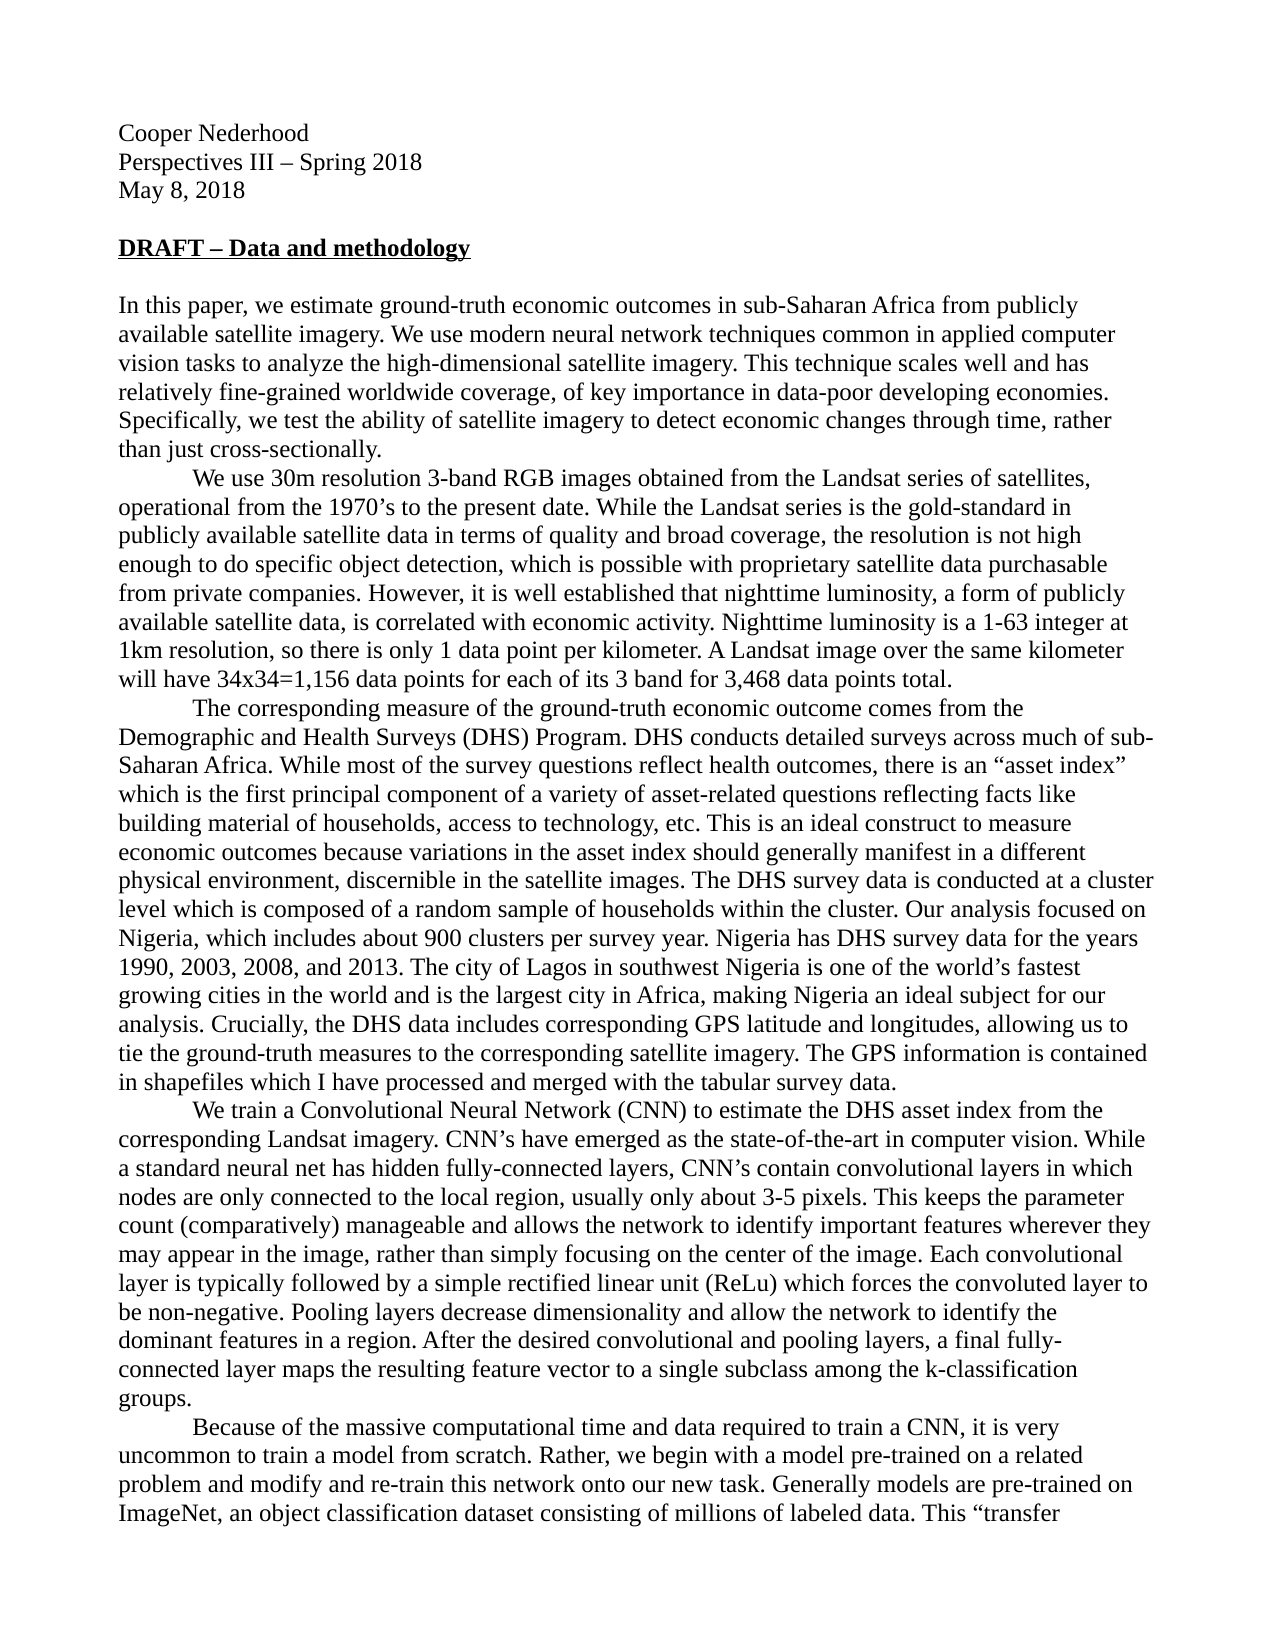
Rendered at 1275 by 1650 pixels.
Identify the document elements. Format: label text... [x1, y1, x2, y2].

text We train a Convolutional Neural Network (CNN) to estimate the DHS asset index from the corresponding Landsat imagery. CNN’s have emerged as the state-of-the-art in computer vision. While a standard neural net has hidden fully-connected layers, CNN’s contain convolutional layers in which nodes are only connected to the local region, usually only about 3-5 pixels. This keeps the parameter count (comparatively) manageable and allows the network to identify important features wherever they may appear in the image, rather than simply focusing on the center of the image. Each convolutional layer is typically followed by a simple rectified linear unit (ReLu) which forces the convoluted layer to be non-negative. Pooling layers decrease dimensionality and allow the network to identify the dominant features in a region. After the desired convolutional and pooling layers, a final fully-connected layer maps the resulting feature vector to a single subclass among the k-classification groups. [118, 1096, 1157, 1412]
text In this paper, we estimate ground-truth economic outcomes in sub-Saharan Africa from publicly available satellite imagery. We use modern neural network techniques common in applied computer vision tasks to analyze the high-dimensional satellite imagery. This technique scales well and has relatively fine-grained worldwide coverage, of key importance in data-poor developing economies. Specifically, we test the ability of satellite imagery to detect economic changes through time, rather than just cross-sectionally. [118, 291, 1157, 463]
text Perspectives III – Spring 2018 [118, 147, 1157, 176]
text DRAFT – Data and methodology [118, 233, 1157, 262]
text Because of the massive computational time and data required to train a CNN, it is very uncommon to train a model from scratch. Rather, we begin with a model pre-trained on a related problem and modify and re-train this network onto our new task. Generally models are pre-trained on ImageNet, an object classification dataset consisting of millions of labeled data. This “transfer [118, 1412, 1157, 1527]
text We use 30m resolution 3-band RGB images obtained from the Landsat series of satellites, operational from the 1970’s to the present date. While the Landsat series is the gold-standard in publicly available satellite data in terms of quality and broad coverage, the resolution is not high enough to do specific object detection, which is possible with proprietary satellite data purchasable from private companies. However, it is well established that nighttime luminosity, a form of publicly available satellite data, is correlated with economic activity. Nighttime luminosity is a 1-63 integer at 1km resolution, so there is only 1 data point per kilometer. A Landsat image over the same kilometer will have 34x34=1,156 data points for each of its 3 band for 3,468 data points total. [118, 463, 1157, 693]
text Cooper Nederhood [118, 118, 1157, 147]
text The corresponding measure of the ground-truth economic outcome comes from the Demographic and Health Surveys (DHS) Program. DHS conducts detailed surveys across much of sub-Saharan Africa. While most of the survey questions reflect health outcomes, there is an “asset index” which is the first principal component of a variety of asset-related questions reflecting facts like building material of households, access to technology, etc. This is an ideal construct to measure economic outcomes because variations in the asset index should generally manifest in a different physical environment, discernible in the satellite images. The DHS survey data is conducted at a cluster level which is composed of a random sample of households within the cluster. Our analysis focused on Nigeria, which includes about 900 clusters per survey year. Nigeria has DHS survey data for the years 1990, 2003, 2008, and 2013. The city of Lagos in southwest Nigeria is one of the world’s fastest growing cities in the world and is the largest city in Africa, making Nigeria an ideal subject for our analysis. Crucially, the DHS data includes corresponding GPS latitude and longitudes, allowing us to tie the ground-truth measures to the corresponding satellite imagery. The GPS information is contained in shapefiles which I have processed and merged with the tabular survey data. [118, 693, 1157, 1096]
text May 8, 2018 [118, 176, 1157, 204]
